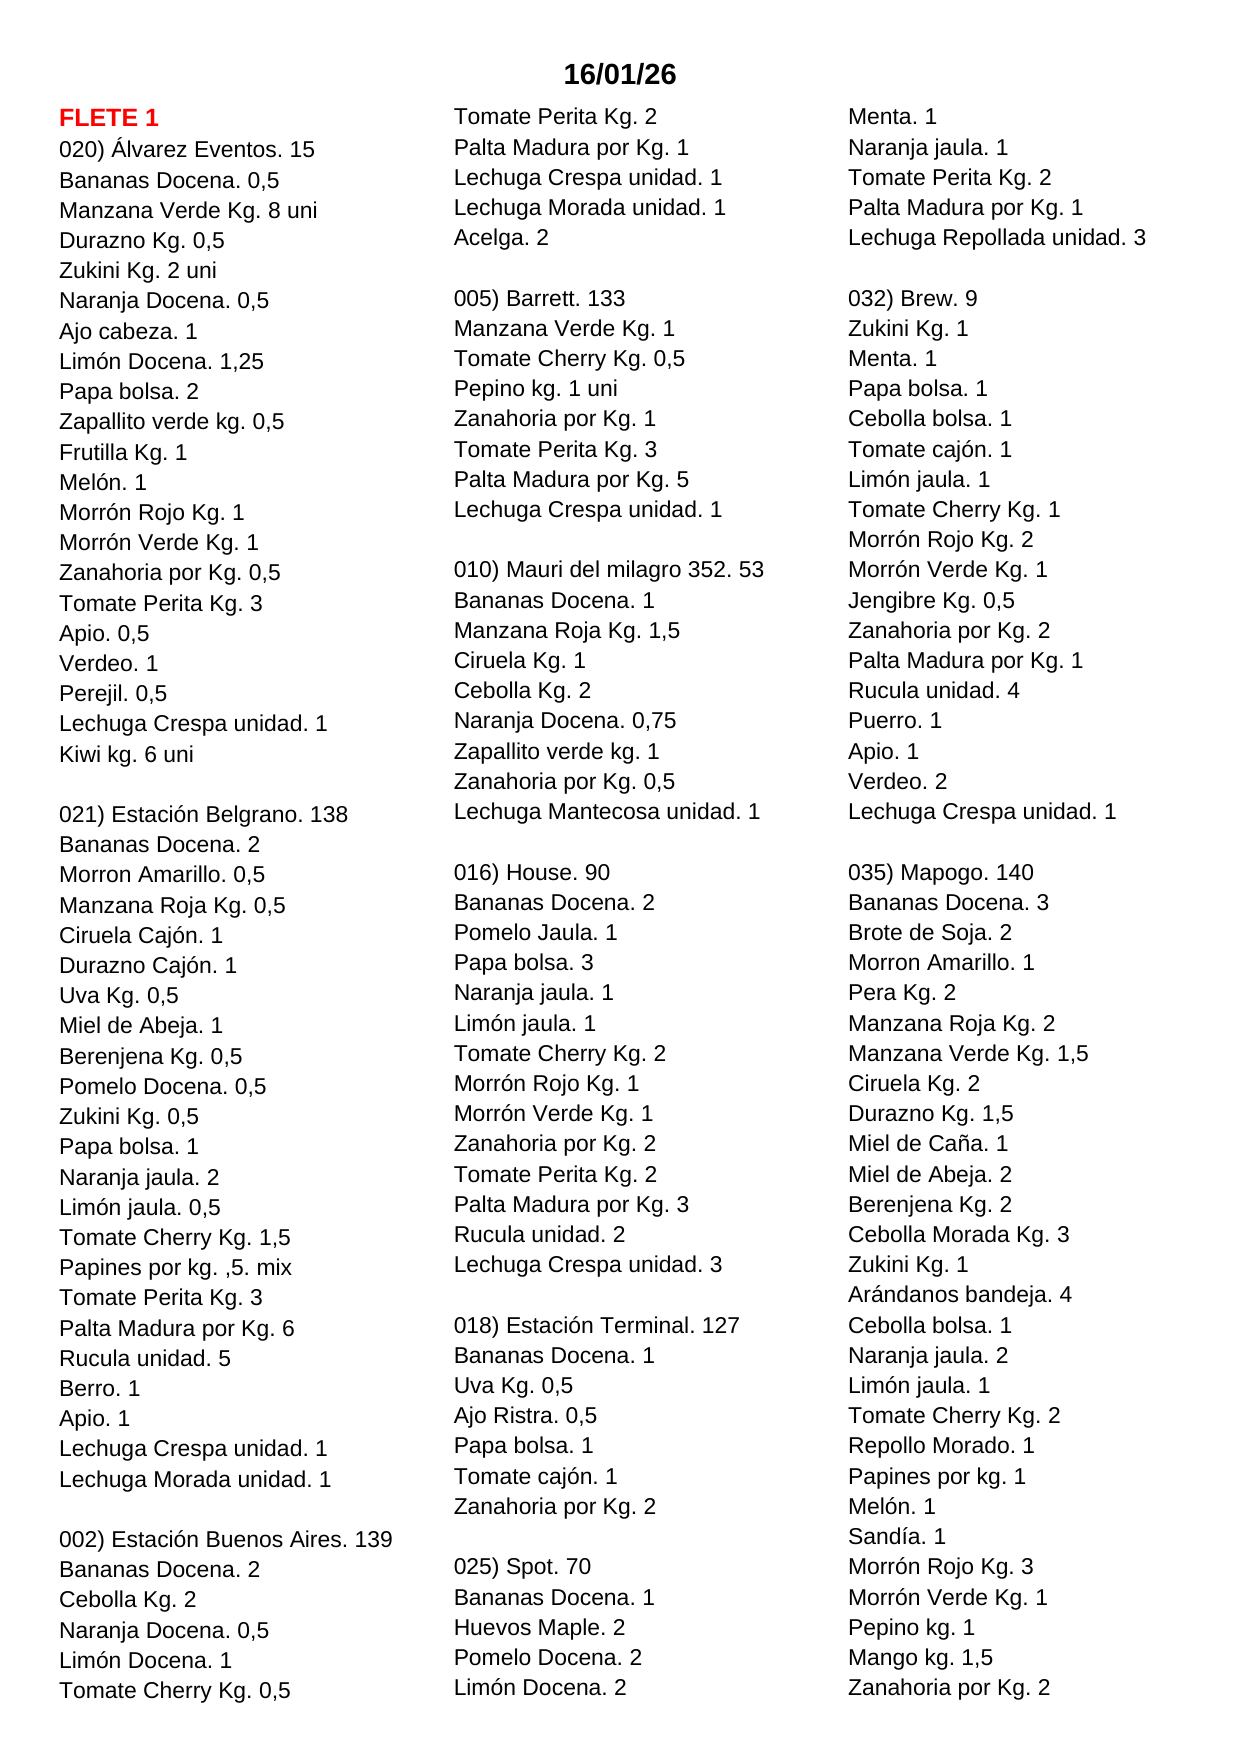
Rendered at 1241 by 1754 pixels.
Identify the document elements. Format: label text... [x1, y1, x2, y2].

text Cebolla bolsa. 1 [848, 405, 1188, 432]
text Tomate cajón. 1 [453, 1463, 793, 1489]
text Tomate Cherry Kg. 1,5 [59, 1224, 399, 1250]
text Manzana Verde Kg. 1 [453, 315, 793, 341]
text 020) Álvarez Eventos. 15 [59, 136, 399, 163]
text Limón jaula. 1 [848, 1372, 1188, 1398]
text Zukini Kg. 2 uni [59, 257, 399, 283]
text Zanahoria por Kg. 0,5 [59, 559, 399, 586]
text Lechuga Repollada unidad. 3 [848, 224, 1188, 251]
text Bananas Docena. 3 [848, 889, 1188, 915]
text Morron Amarillo. 0,5 [59, 861, 399, 888]
text Tomate cajón. 1 [848, 436, 1188, 462]
text Manzana Verde Kg. 1,5 [848, 1040, 1188, 1066]
text Pomelo Docena. 0,5 [59, 1073, 399, 1099]
text Miel de Abeja. 2 [848, 1161, 1188, 1187]
text Morrón Rojo Kg. 1 [59, 499, 399, 525]
text Morrón Rojo Kg. 2 [848, 526, 1188, 553]
text Apio. 1 [59, 1405, 399, 1431]
text Berro. 1 [59, 1375, 399, 1401]
text Uva Kg. 0,5 [59, 982, 399, 1008]
text Manzana Roja Kg. 0,5 [59, 892, 399, 918]
text Zanahoria por Kg. 2 [848, 617, 1188, 643]
text Naranja Docena. 0,5 [59, 1617, 399, 1643]
text Pepino kg. 1 uni [453, 375, 793, 402]
text Rucula unidad. 5 [59, 1345, 399, 1371]
text Lechuga Crespa unidad. 1 [59, 710, 399, 737]
text 025) Spot. 70 [453, 1553, 793, 1580]
text Kiwi kg. 6 uni [59, 741, 399, 767]
text Limón Docena. 2 [453, 1674, 793, 1701]
text Rucula unidad. 4 [848, 677, 1188, 704]
text Puerro. 1 [848, 707, 1188, 734]
text Tomate Perita Kg. 2 [453, 1161, 793, 1187]
text Papines por kg. 1 [848, 1463, 1188, 1489]
text Acelga. 2 [453, 224, 793, 251]
text Verdeo. 1 [59, 650, 399, 676]
text Zanahoria por Kg. 0,5 [453, 768, 793, 794]
text Zanahoria por Kg. 2 [848, 1674, 1188, 1701]
text Palta Madura por Kg. 3 [453, 1191, 793, 1217]
text Perejil. 0,5 [59, 680, 399, 706]
text Naranja jaula. 2 [59, 1163, 399, 1190]
text Bananas Docena. 1 [453, 1583, 793, 1610]
text Ciruela Kg. 1 [453, 647, 793, 673]
text Papa bolsa. 2 [59, 378, 399, 404]
text Cebolla bolsa. 1 [848, 1312, 1188, 1338]
text Tomate Perita Kg. 3 [59, 589, 399, 616]
text Tomate Perita Kg. 3 [59, 1284, 399, 1311]
text Ciruela Cajón. 1 [59, 922, 399, 948]
text Cebolla Kg. 2 [453, 677, 793, 704]
text Naranja jaula. 2 [848, 1342, 1188, 1368]
text Ajo cabeza. 1 [59, 318, 399, 344]
text Papa bolsa. 1 [453, 1432, 793, 1459]
text Naranja jaula. 1 [453, 979, 793, 1006]
text Morrón Rojo Kg. 1 [453, 1070, 793, 1096]
text Berenjena Kg. 0,5 [59, 1043, 399, 1069]
text Pera Kg. 2 [848, 979, 1188, 1006]
text Bananas Docena. 1 [453, 587, 793, 613]
text Huevos Maple. 2 [453, 1614, 793, 1640]
text Ciruela Kg. 2 [848, 1070, 1188, 1096]
text Tomate Cherry Kg. 2 [848, 1402, 1188, 1429]
text Morrón Rojo Kg. 3 [848, 1553, 1188, 1580]
text Manzana Roja Kg. 2 [848, 1009, 1188, 1036]
text Tomate Cherry Kg. 2 [453, 1040, 793, 1066]
text Brote de Soja. 2 [848, 919, 1188, 945]
text Palta Madura por Kg. 6 [59, 1314, 399, 1341]
text Pomelo Jaula. 1 [453, 919, 793, 945]
text Sandía. 1 [848, 1523, 1188, 1549]
text Apio. 0,5 [59, 620, 399, 646]
text Menta. 1 [848, 103, 1188, 130]
text Morrón Verde Kg. 1 [848, 556, 1188, 583]
text Bananas Docena. 2 [59, 831, 399, 857]
text Bananas Docena. 1 [453, 1342, 793, 1368]
text Lechuga Crespa unidad. 1 [453, 164, 793, 190]
text Pomelo Docena. 2 [453, 1644, 793, 1670]
text Durazno Kg. 0,5 [59, 227, 399, 253]
text Tomate Cherry Kg. 1 [848, 496, 1188, 522]
text Uva Kg. 0,5 [453, 1372, 793, 1398]
text Mango kg. 1,5 [848, 1644, 1188, 1670]
text Tomate Cherry Kg. 0,5 [453, 345, 793, 371]
text Palta Madura por Kg. 1 [848, 647, 1188, 673]
text Ajo Ristra. 0,5 [453, 1402, 793, 1429]
text Palta Madura por Kg. 5 [453, 466, 793, 492]
text Lechuga Morada unidad. 1 [59, 1466, 399, 1492]
text Zanahoria por Kg. 2 [453, 1130, 793, 1157]
text Rucula unidad. 2 [453, 1221, 793, 1247]
text 010) Mauri del milagro 352. 53 [453, 556, 793, 583]
text Frutilla Kg. 1 [59, 438, 399, 465]
text Lechuga Crespa unidad. 3 [453, 1251, 793, 1278]
text 021) Estación Belgrano. 138 [59, 801, 399, 827]
text Morrón Verde Kg. 1 [59, 529, 399, 555]
text Miel de Abeja. 1 [59, 1012, 399, 1039]
text Miel de Caña. 1 [848, 1130, 1188, 1157]
text Naranja Docena. 0,5 [59, 287, 399, 314]
text 018) Estación Terminal. 127 [453, 1312, 793, 1338]
text Melón. 1 [59, 469, 399, 495]
text Naranja jaula. 1 [848, 133, 1188, 160]
text Cebolla Morada Kg. 3 [848, 1221, 1188, 1247]
text Morrón Verde Kg. 1 [848, 1583, 1188, 1610]
text 035) Mapogo. 140 [848, 858, 1188, 885]
text Berenjena Kg. 2 [848, 1191, 1188, 1217]
text Apio. 1 [848, 738, 1188, 764]
text Tomate Perita Kg. 2 [848, 164, 1188, 190]
text Zanahoria por Kg. 1 [453, 405, 793, 432]
text Zukini Kg. 0,5 [59, 1103, 399, 1129]
text Repollo Morado. 1 [848, 1432, 1188, 1459]
text Zanahoria por Kg. 2 [453, 1493, 793, 1519]
text Durazno Kg. 1,5 [848, 1100, 1188, 1127]
text Limón jaula. 1 [453, 1009, 793, 1036]
text 005) Barrett. 133 [453, 284, 793, 311]
text Lechuga Crespa unidad. 1 [848, 798, 1188, 824]
text Jengibre Kg. 0,5 [848, 587, 1188, 613]
text Limón jaula. 1 [848, 466, 1188, 492]
text Limón Docena. 1 [59, 1647, 399, 1673]
text Bananas Docena. 2 [453, 889, 793, 915]
text Limón jaula. 0,5 [59, 1194, 399, 1220]
text Papa bolsa. 3 [453, 949, 793, 976]
text Lechuga Morada unidad. 1 [453, 194, 793, 220]
text Menta. 1 [848, 345, 1188, 371]
text Naranja Docena. 0,75 [453, 707, 793, 734]
text Palta Madura por Kg. 1 [453, 133, 793, 160]
text Tomate Perita Kg. 2 [453, 103, 793, 130]
text Papa bolsa. 1 [59, 1133, 399, 1159]
text Lechuga Crespa unidad. 1 [453, 496, 793, 522]
text Zapallito verde kg. 0,5 [59, 408, 399, 434]
text Tomate Perita Kg. 3 [453, 436, 793, 462]
text Cebolla Kg. 2 [59, 1586, 399, 1613]
text Arándanos bandeja. 4 [848, 1281, 1188, 1308]
text Manzana Verde Kg. 8 uni [59, 197, 399, 223]
text 032) Brew. 9 [848, 284, 1188, 311]
text Bananas Docena. 0,5 [59, 167, 399, 193]
text FLETE 1 [59, 103, 399, 132]
text 002) Estación Buenos Aires. 139 [59, 1526, 399, 1552]
text Verdeo. 2 [848, 768, 1188, 794]
text Papa bolsa. 1 [848, 375, 1188, 402]
text Zukini Kg. 1 [848, 1251, 1188, 1278]
text Lechuga Mantecosa unidad. 1 [453, 798, 793, 824]
text Zapallito verde kg. 1 [453, 738, 793, 764]
text Limón Docena. 1,25 [59, 348, 399, 374]
text Morrón Verde Kg. 1 [453, 1100, 793, 1127]
text Durazno Cajón. 1 [59, 952, 399, 978]
text 016) House. 90 [453, 858, 793, 885]
text Lechuga Crespa unidad. 1 [59, 1435, 399, 1462]
text Manzana Roja Kg. 1,5 [453, 617, 793, 643]
text Pepino kg. 1 [848, 1614, 1188, 1640]
text Palta Madura por Kg. 1 [848, 194, 1188, 220]
text Tomate Cherry Kg. 0,5 [59, 1677, 399, 1703]
text Zukini Kg. 1 [848, 315, 1188, 341]
text Melón. 1 [848, 1493, 1188, 1519]
text Bananas Docena. 2 [59, 1556, 399, 1582]
text Papines por kg. ,5. mix [59, 1254, 399, 1280]
text Morron Amarillo. 1 [848, 949, 1188, 976]
